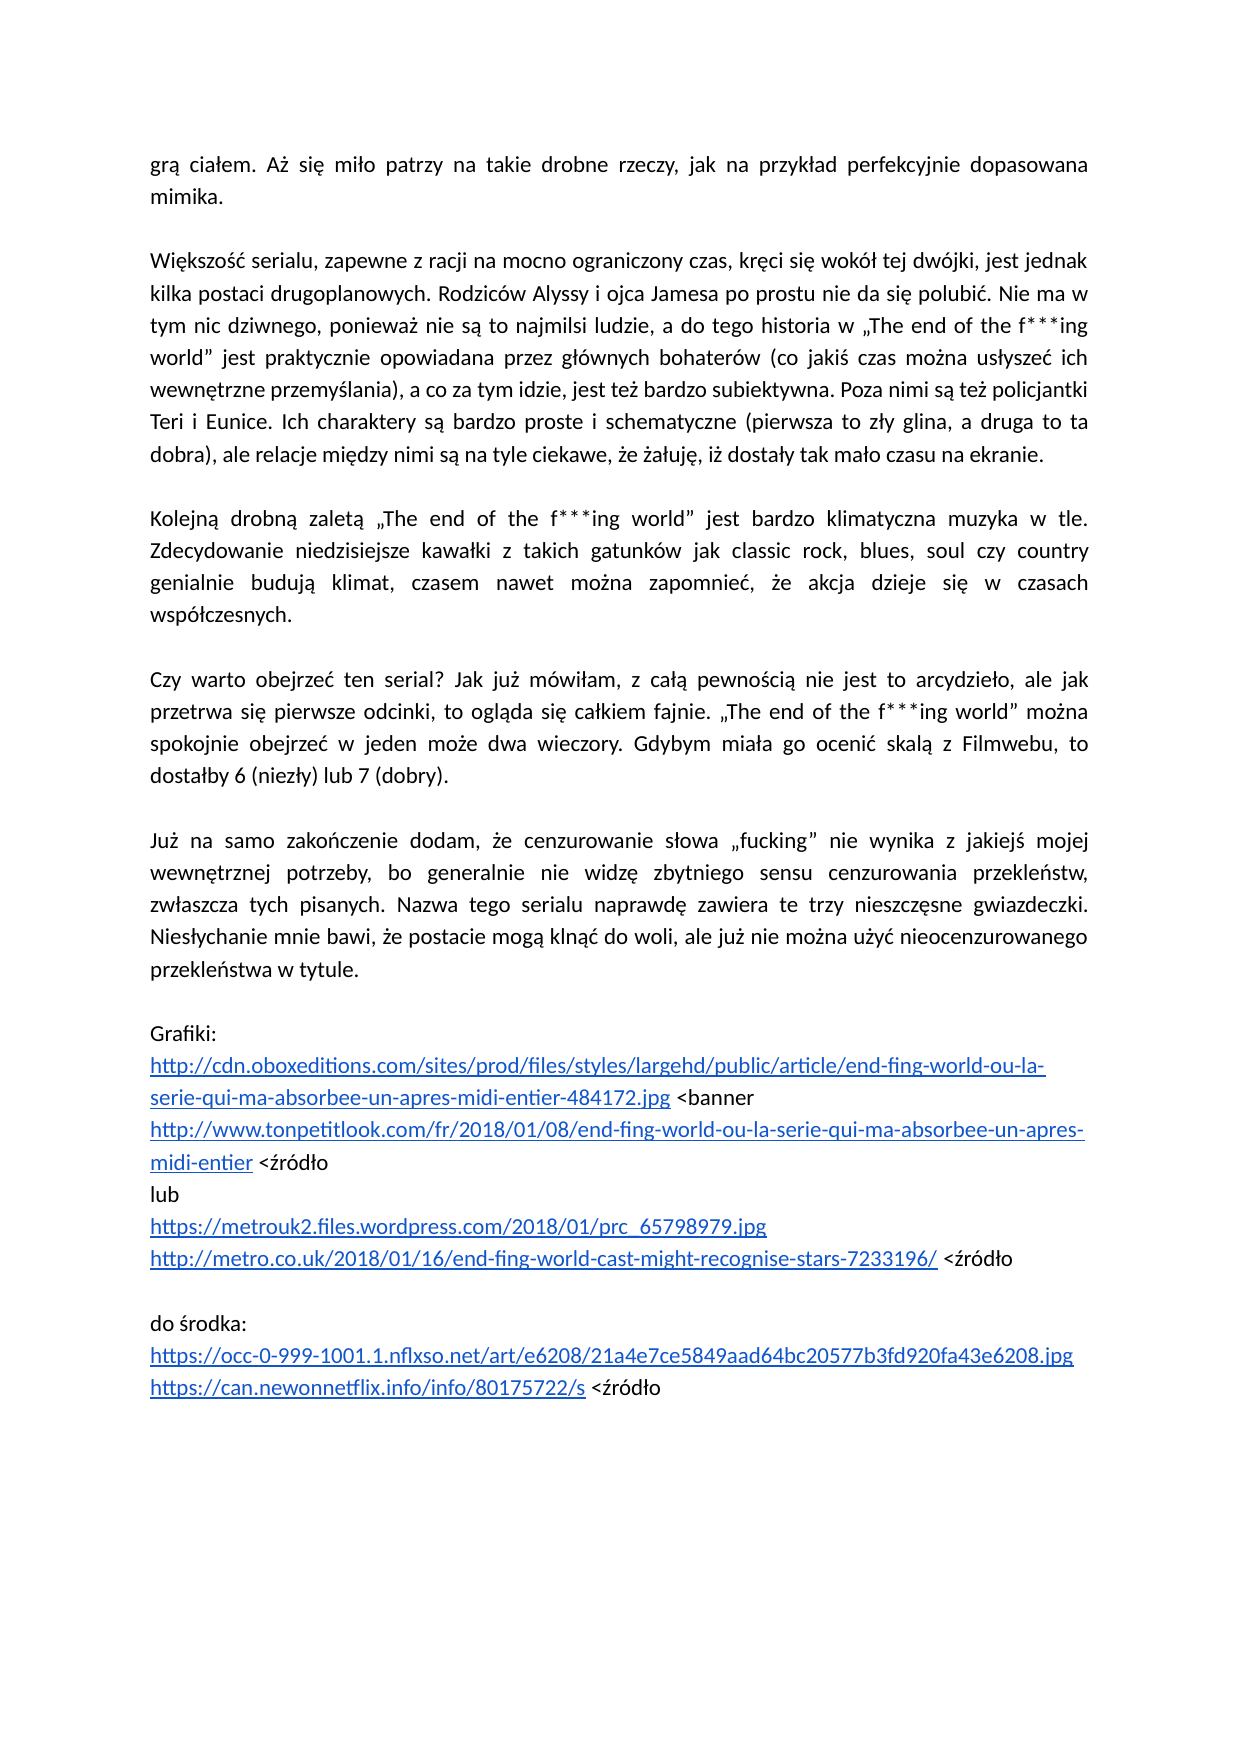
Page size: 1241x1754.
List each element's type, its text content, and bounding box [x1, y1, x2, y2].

text Kolejną drobną zaletą „The end of the f***ing world” jest bardzo klimatyczna muzyka w tle. Zdecydowanie niedzisiejsze kawałki z takich gatunków jak classic rock, blues, soul czy country genialnie budują klimat, czasem nawet można zapomnieć, że akcja dzieje się w czasach współczesnych. [150, 504, 1090, 629]
text http://cdn.oboxeditions.com/sites/prod/files/styles/largehd/public/article/end-fing-world-ou-la-serie-qui-ma-absorbee-un-apres-midi-entier-484172.jpg <banner [150, 1051, 1090, 1111]
text Czy warto obejrzeć ten serial? Jak już mówiłam, z całą pewnością nie jest to arcydzieło, ale jak przetrwa się pierwsze odcinki, to ogląda się całkiem fajnie. „The end of the f***ing world” można spokojnie obejrzeć w jeden może dwa wieczory. Gdybym miała go ocenić skalą z Filmwebu, to dostałby 6 (niezły) lub 7 (dobry). [150, 665, 1090, 789]
text http://metro.co.uk/2018/01/16/end-fing-world-cast-might-recognise-stars-7233196/ <źródło [150, 1244, 1090, 1272]
text Grafiki: [150, 1019, 1090, 1047]
text http://www.tonpetitlook.com/fr/2018/01/08/end-fing-world-ou-la-serie-qui-ma-absorbee-un-apres-midi-entier <źródło [150, 1116, 1090, 1176]
text Już na samo zakończenie dodam, że cenzurowanie słowa „fucking” nie wynika z jakiejś mojej wewnętrznej potrzeby, bo generalnie nie widzę zbytniego sensu cenzurowania przekleństw, zwłaszcza tych pisanych. Nazwa tego serialu naprawdę zawiera te trzy nieszczęsne gwiazdeczki. Niesłychanie mnie bawi, że postacie mogą klnąć do woli, ale już nie można użyć nieocenzurowanego przekleństwa w tytule. [150, 826, 1090, 983]
text lub [150, 1180, 1090, 1208]
text https://can.newonnetflix.info/info/80175722/s <źródło [150, 1373, 1090, 1401]
text https://occ-0-999-1001.1.nflxso.net/art/e6208/21a4e7ce5849aad64bc20577b3fd920fa43e6208.jpg [150, 1341, 1090, 1369]
text https://metrouk2.files.wordpress.com/2018/01/prc_65798979.jpg [150, 1212, 1090, 1240]
text do środka: [150, 1309, 1090, 1337]
text grą ciałem. Aż się miło patrzy na takie drobne rzeczy, jak na przykład perfekcyjnie dopasowana mimika. [150, 150, 1090, 210]
text Większość serialu, zapewne z racji na mocno ograniczony czas, kręci się wokół tej dwójki, jest jednak kilka postaci drugoplanowych. Rodziców Alyssy i ojca Jamesa po prostu nie da się polubić. Nie ma w tym nic dziwnego, ponieważ nie są to najmilsi ludzie, a do tego historia w „The end of the f***ing world” jest praktycznie opowiadana przez głównych bohaterów (co jakiś czas można usłyszeć ich wewnętrzne przemyślania), a co za tym idzie, jest też bardzo subiektywna. Poza nimi są też policjantki Teri i Eunice. Ich charaktery są bardzo proste i schematyczne (pierwsza to zły glina, a druga to ta dobra), ale relacje między nimi są na tyle ciekawe, że żałuję, iż dostały tak mało czasu na ekranie. [150, 247, 1090, 468]
